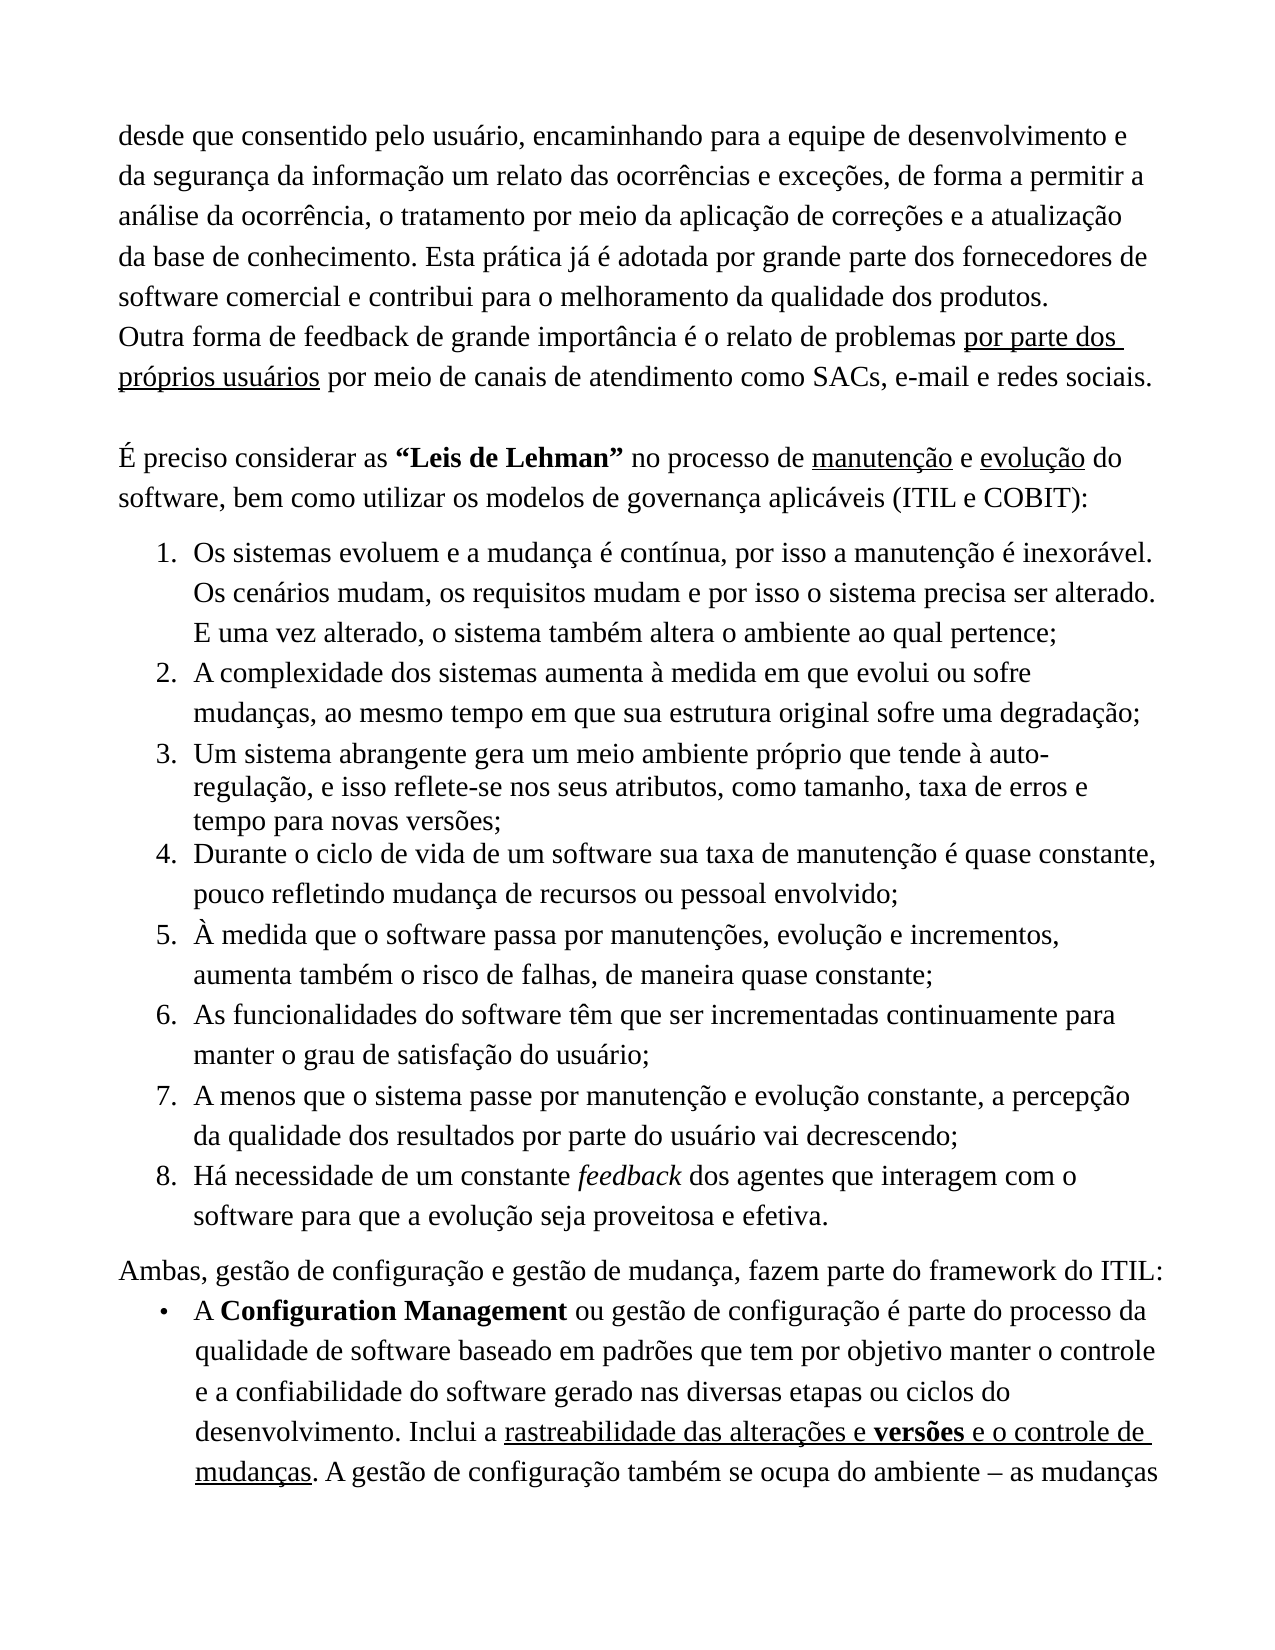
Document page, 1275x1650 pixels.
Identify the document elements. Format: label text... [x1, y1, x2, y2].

list As funcionalidades do software têm que ser incrementadas continuamente para manter o grau de satisfação do usuário; [156, 997, 1157, 1071]
list A complexidade dos sistemas aumenta à medida em que evolui ou sofre mudanças, ao mesmo tempo em que sua estrutura original sofre uma degradação; [156, 655, 1157, 729]
list À medida que o software passa por manutenções, evolução e incrementos, aumenta também o risco de falhas, de maneira quase constante; [156, 917, 1157, 991]
text Ambas, gestão de configuração e gestão de mudança, fazem parte do framework do ITIL: [118, 1253, 1169, 1287]
text É preciso considerar as “Leis de Lehman” no processo de manutenção e evolução do software, bem como utilizar os modelos de governança aplicáveis (ITIL e COBIT): [118, 440, 1157, 513]
list Há necessidade de um constante feedback dos agentes que interagem com o software para que a evolução seja proveitosa e efetiva. [156, 1158, 1157, 1232]
list A Configuration Management ou gestão de configuração é parte do processo da qualidade de software baseado em padrões que tem por objetivo manter o controle e a confiabilidade do software gerado nas diversas etapas ou ciclos do desenvolvimento. Inclui a rastreabilidade das alterações e versões e o controle de mudanças. A gestão de configuração também se ocupa do ambiente – as mudanças [159, 1293, 1169, 1488]
list Durante o ciclo de vida de um software sua taxa de manutenção é quase constante, pouco refletindo mudança de recursos ou pessoal envolvido; [156, 836, 1157, 910]
list Um sistema abrangente gera um meio ambiente próprio que tende à auto-regulação, e isso reflete-se nos seus atributos, como tamanho, taxa de erros e tempo para novas versões; [156, 736, 1157, 836]
list Os sistemas evoluem e a mudança é contínua, por isso a manutenção é inexorável. Os cenários mudam, os requisitos mudam e por isso o sistema precisa ser alterado. E uma vez alterado, o sistema também altera o ambiente ao qual pertence; [156, 535, 1157, 649]
list A menos que o sistema passe por manutenção e evolução constante, a percepção da qualidade dos resultados por parte do usuário vai decrescendo; [156, 1078, 1157, 1151]
text desde que consentido pelo usuário, encaminhando para a equipe de desenvolvimento e da segurança da informação um relato das ocorrências e exceções, de forma a permitir a análise da ocorrência, o tratamento por meio da aplicação de correções e a atualização da base de conhecimento. Esta prática já é adotada por grande parte dos fornecedores de software comercial e contribui para o melhoramento da qualidade dos produtos. Outra forma de feedback de grande importância é o relato de problemas por parte dos próprios usuários por meio de canais de atendimento como SACs, e-mail e redes sociais. [118, 118, 1157, 393]
